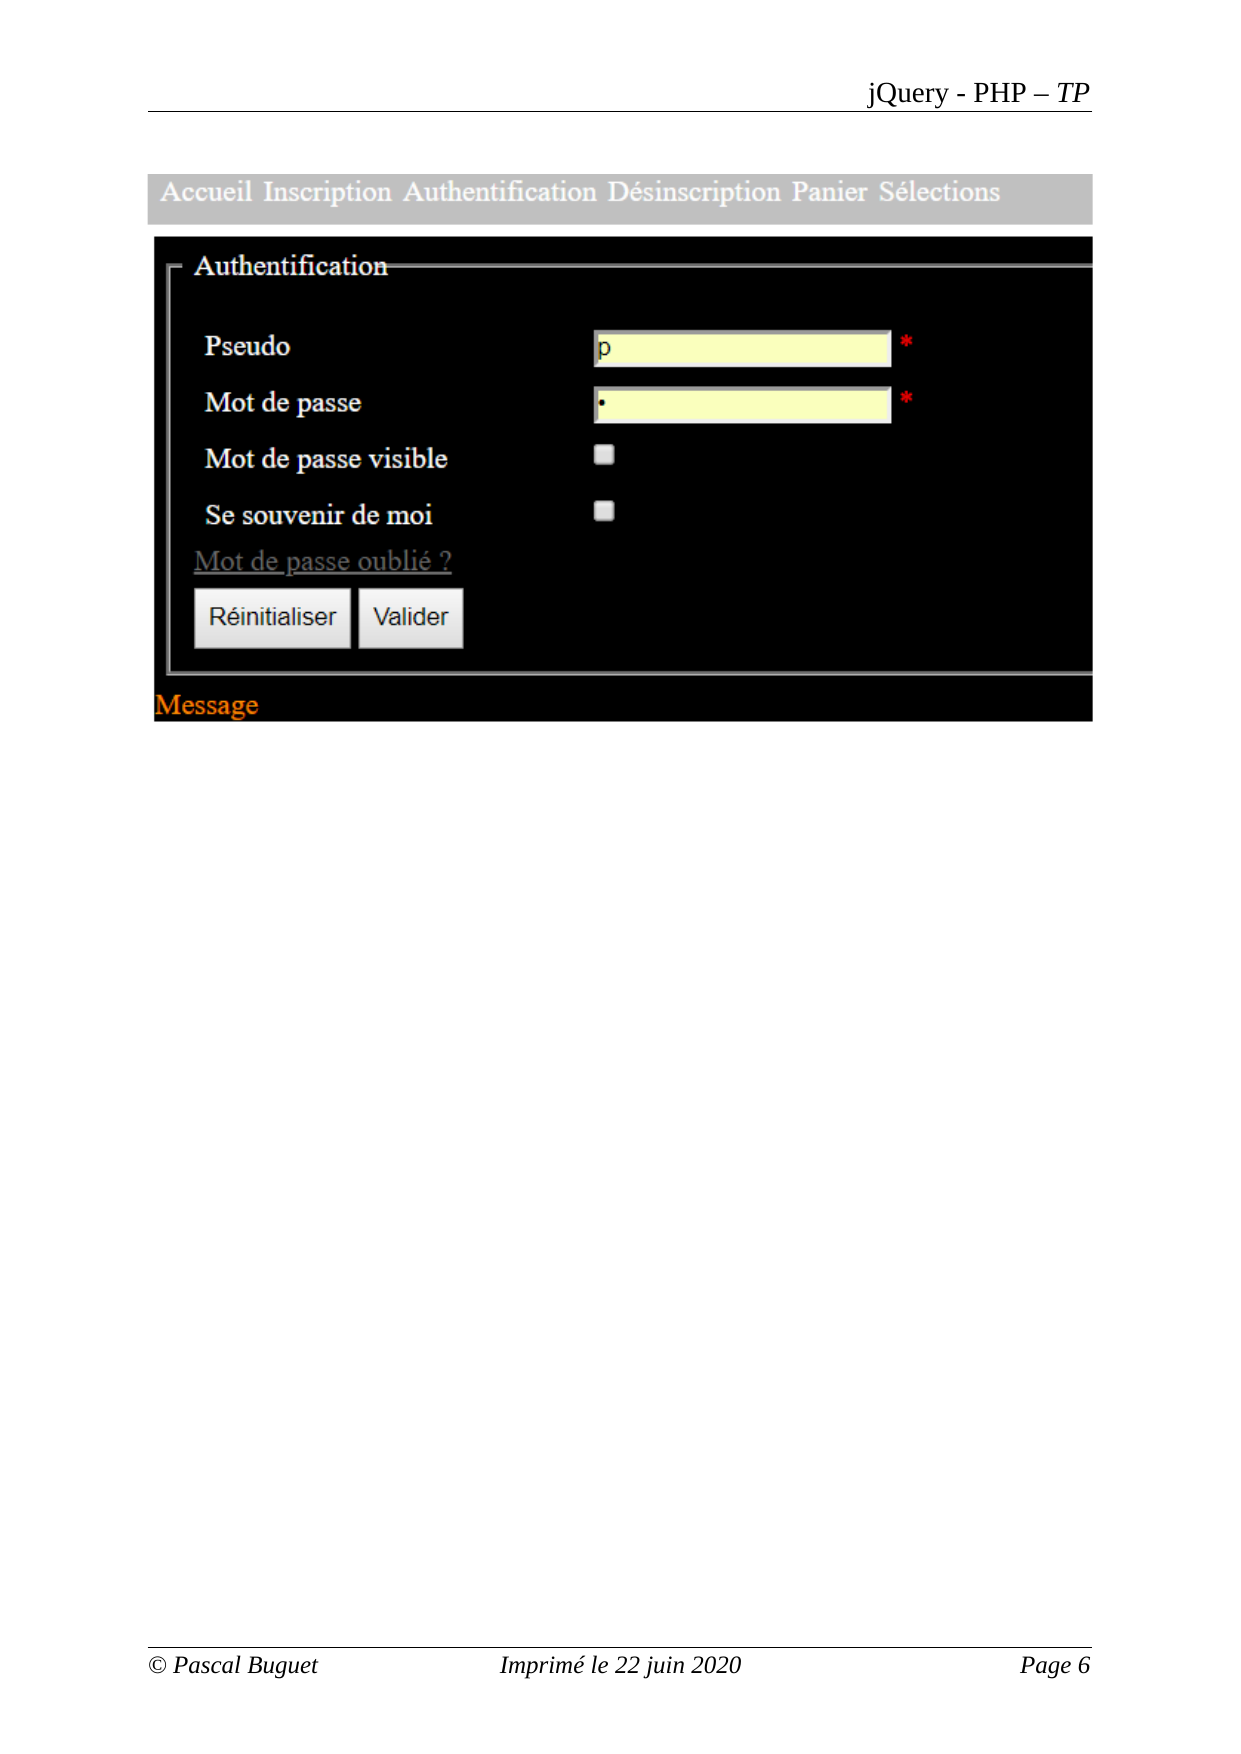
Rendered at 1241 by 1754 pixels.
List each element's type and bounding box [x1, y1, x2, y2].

picture [147, 174, 1093, 744]
